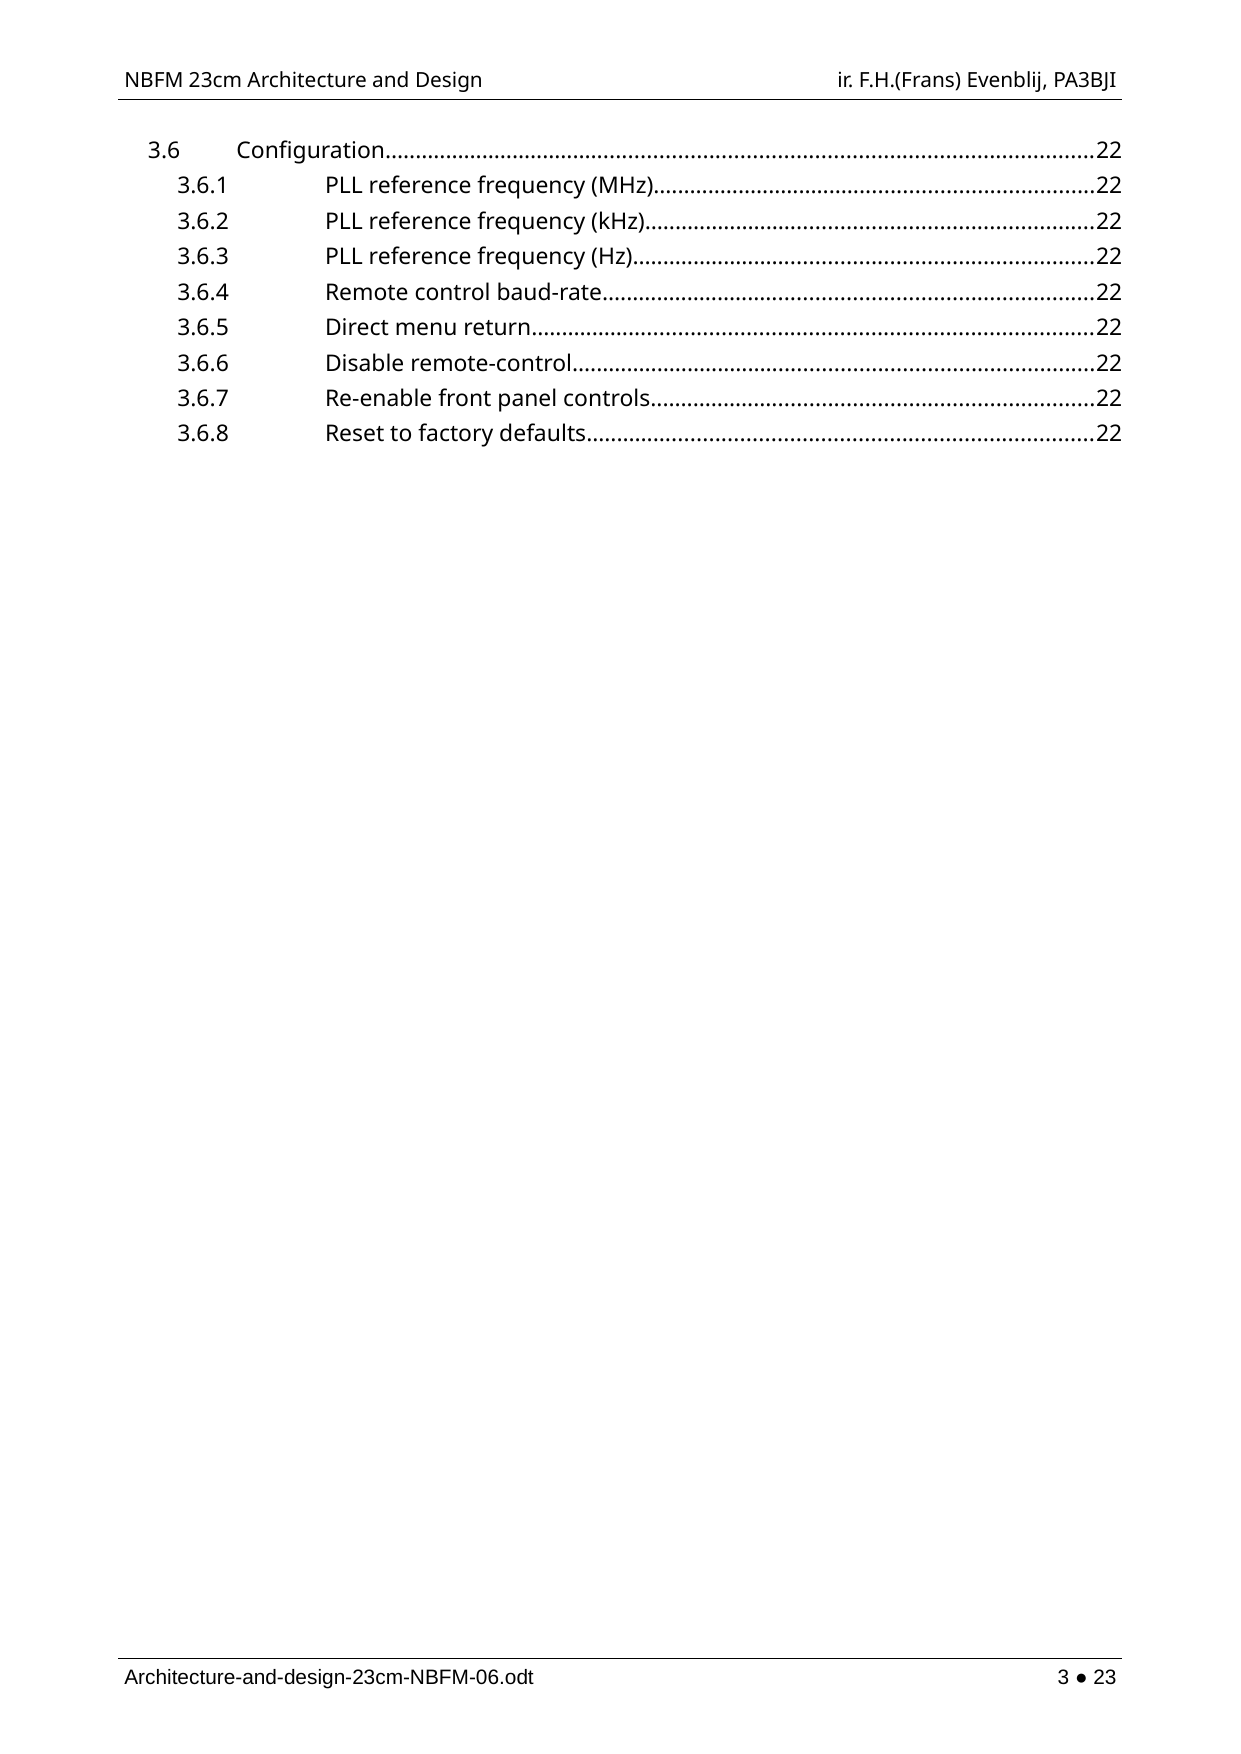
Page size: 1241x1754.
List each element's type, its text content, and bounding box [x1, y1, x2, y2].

text 3.6.7 Re-enable front panel controls 22 [177, 378, 1122, 413]
text 3.6.6 Disable remote-control 22 [177, 342, 1122, 378]
text 3.6.3 PLL reference frequency (Hz) 22 [177, 236, 1122, 272]
text 3.6.4 Remote control baud-rate 22 [177, 272, 1122, 307]
text 3.6.1 PLL reference frequency (MHz) 22 [177, 165, 1122, 201]
text 3.6.2 PLL reference frequency (kHz) 22 [177, 201, 1122, 236]
text 3.6.8 Reset to factory defaults 22 [177, 413, 1122, 449]
text 3.6.5 Direct menu return 22 [177, 307, 1122, 342]
text 3.6 Configuration 22 [148, 130, 1122, 165]
